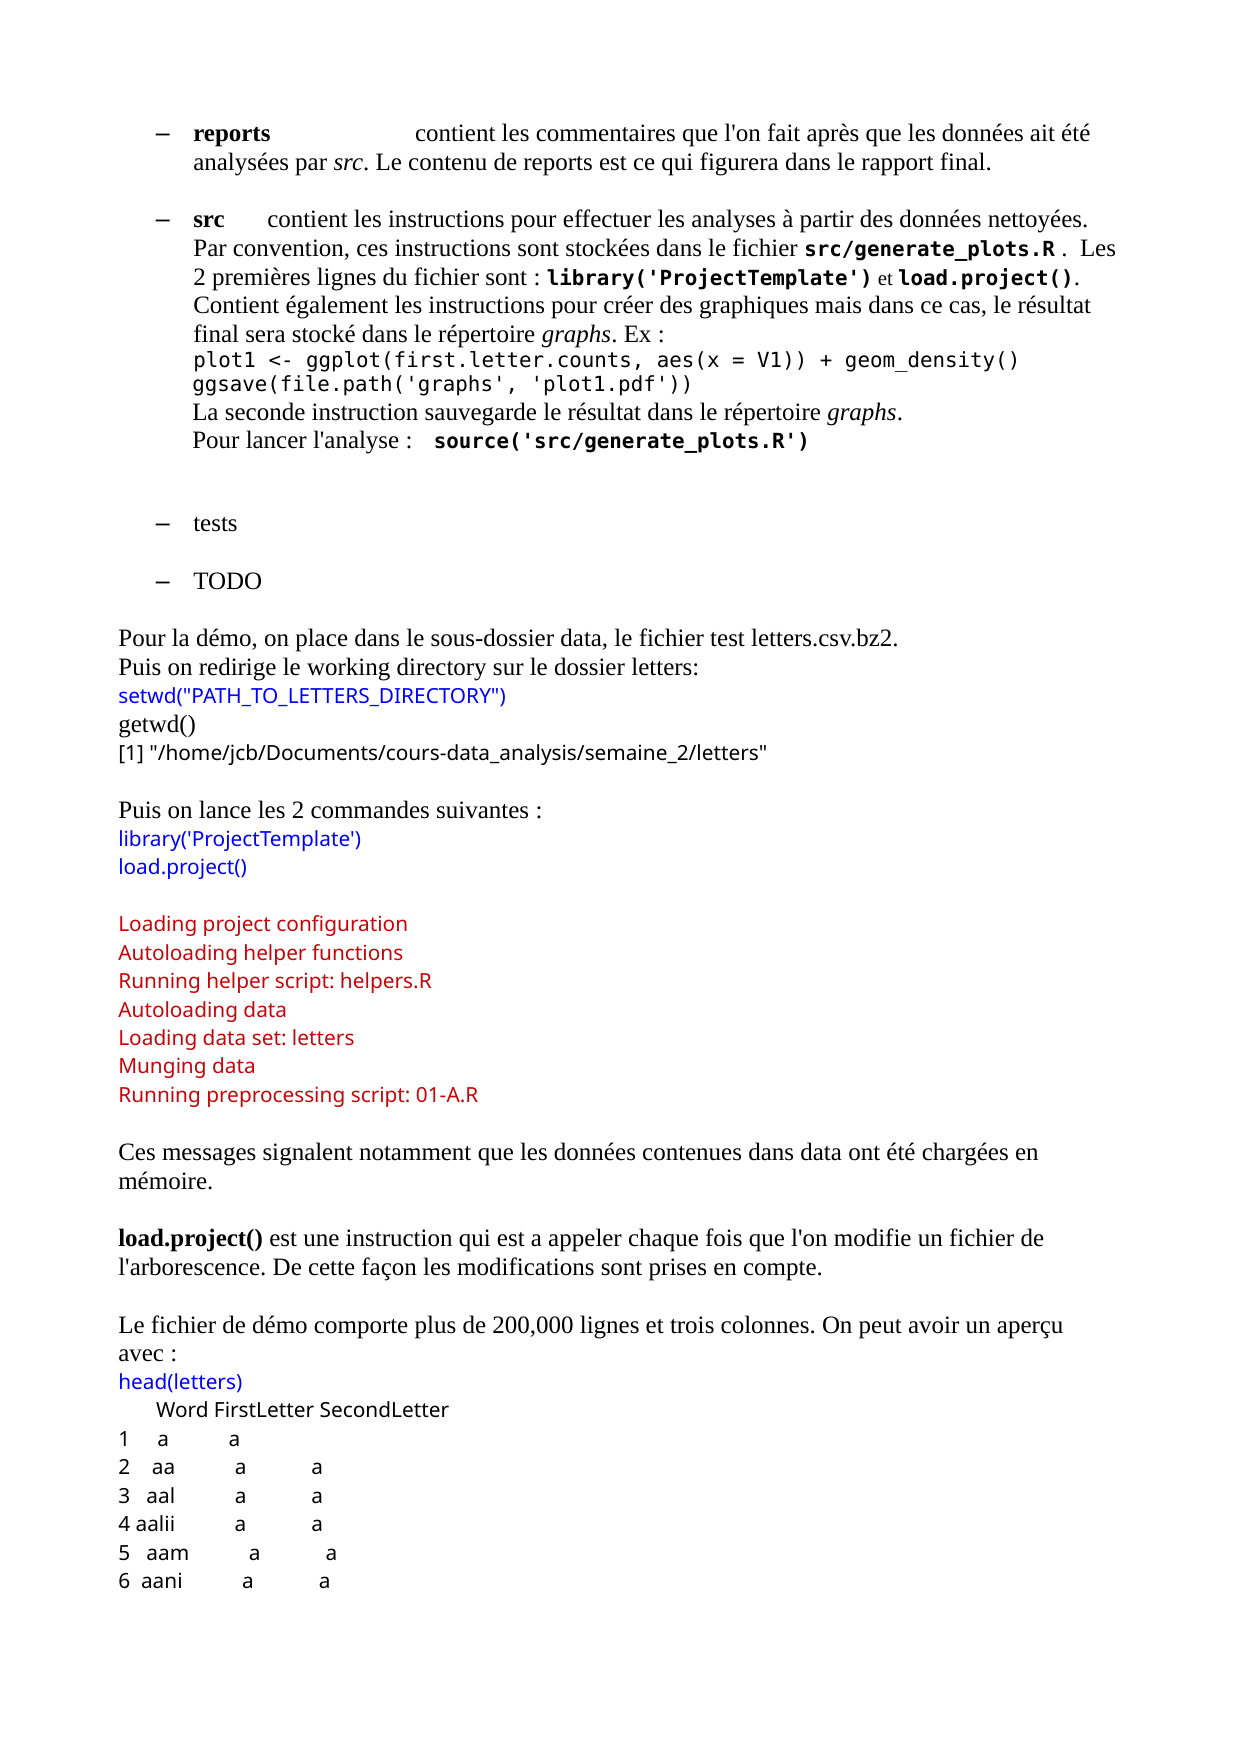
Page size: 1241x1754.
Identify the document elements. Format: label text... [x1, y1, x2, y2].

list src contient les instructions pour effectuer les analyses à partir des données nettoyées. Par convention, ces instructions sont stockées dans le fichier src/generate_plots.R . Les 2 premières lignes du fichier sont : library('ProjectTemplate') et load.project(). [156, 204, 1122, 291]
text Loading data set: letters [118, 1023, 1122, 1052]
text 2 aa a a [118, 1452, 1122, 1481]
text Word FirstLetter SecondLetter [118, 1396, 1122, 1424]
text Autoloading helper functions [118, 938, 1122, 966]
text 6 aani a a [118, 1566, 1122, 1595]
text getwd() [118, 709, 1122, 738]
text load.project() [118, 852, 1122, 881]
text Puis on lance les 2 commandes suivantes : [118, 795, 1122, 824]
text Puis on redirige le working directory sur le dossier letters: [118, 652, 1122, 681]
text 4 aalii a a [118, 1509, 1122, 1538]
text Le fichier de démo comporte plus de 200,000 lignes et trois colonnes. On peut avoir un aperçu avec : [118, 1310, 1122, 1367]
text Pour la démo, on place dans le sous-dossier data, le fichier test letters.csv.bz2. [118, 623, 1122, 652]
list TODO [156, 566, 1122, 595]
text Loading project configuration [118, 909, 1122, 938]
text [1] "/home/jcb/Documents/cours-data_analysis/semaine_2/letters" [118, 738, 1122, 767]
list Contient également les instructions pour créer des graphiques mais dans ce cas, le résultat final sera stocké dans le répertoire graphs. Ex : plot1 <- ggplot(first.letter.counts, aes(x = V1)) + geom_density() [156, 291, 1122, 372]
text library('ProjectTemplate') [118, 824, 1122, 852]
text Running preprocessing script: 01-A.R [118, 1080, 1122, 1108]
text 1 a a [118, 1424, 1122, 1452]
text Ces messages signalent notamment que les données contenues dans data ont été chargées en mémoire. [118, 1137, 1122, 1195]
list reports contient les commentaires que l'on fait après que les données ait été analysées par src. Le contenu de reports est ce qui figurera dans le rapport final. [156, 118, 1122, 204]
text 3 aal a a [118, 1481, 1122, 1509]
text 5 aam a a [118, 1538, 1122, 1566]
list tests [156, 508, 1122, 537]
text setwd("PATH_TO_LETTERS_DIRECTORY") [118, 681, 1122, 709]
text load.project() est une instruction qui est a appeler chaque fois que l'on modifie un fichier de l'arborescence. De cette façon les modifications sont prises en compte. [118, 1223, 1122, 1281]
text Running helper script: helpers.R [118, 966, 1122, 995]
text Munging data [118, 1052, 1122, 1080]
text Autoloading data [118, 995, 1122, 1023]
text ggsave(file.path('graphs', 'plot1.pdf')) La seconde instruction sauvegarde le résultat dans le répertoire graphs. Pour lancer l'analyse : source('src/generate_plots.R') [118, 372, 1122, 479]
text head(letters) [118, 1367, 1122, 1396]
